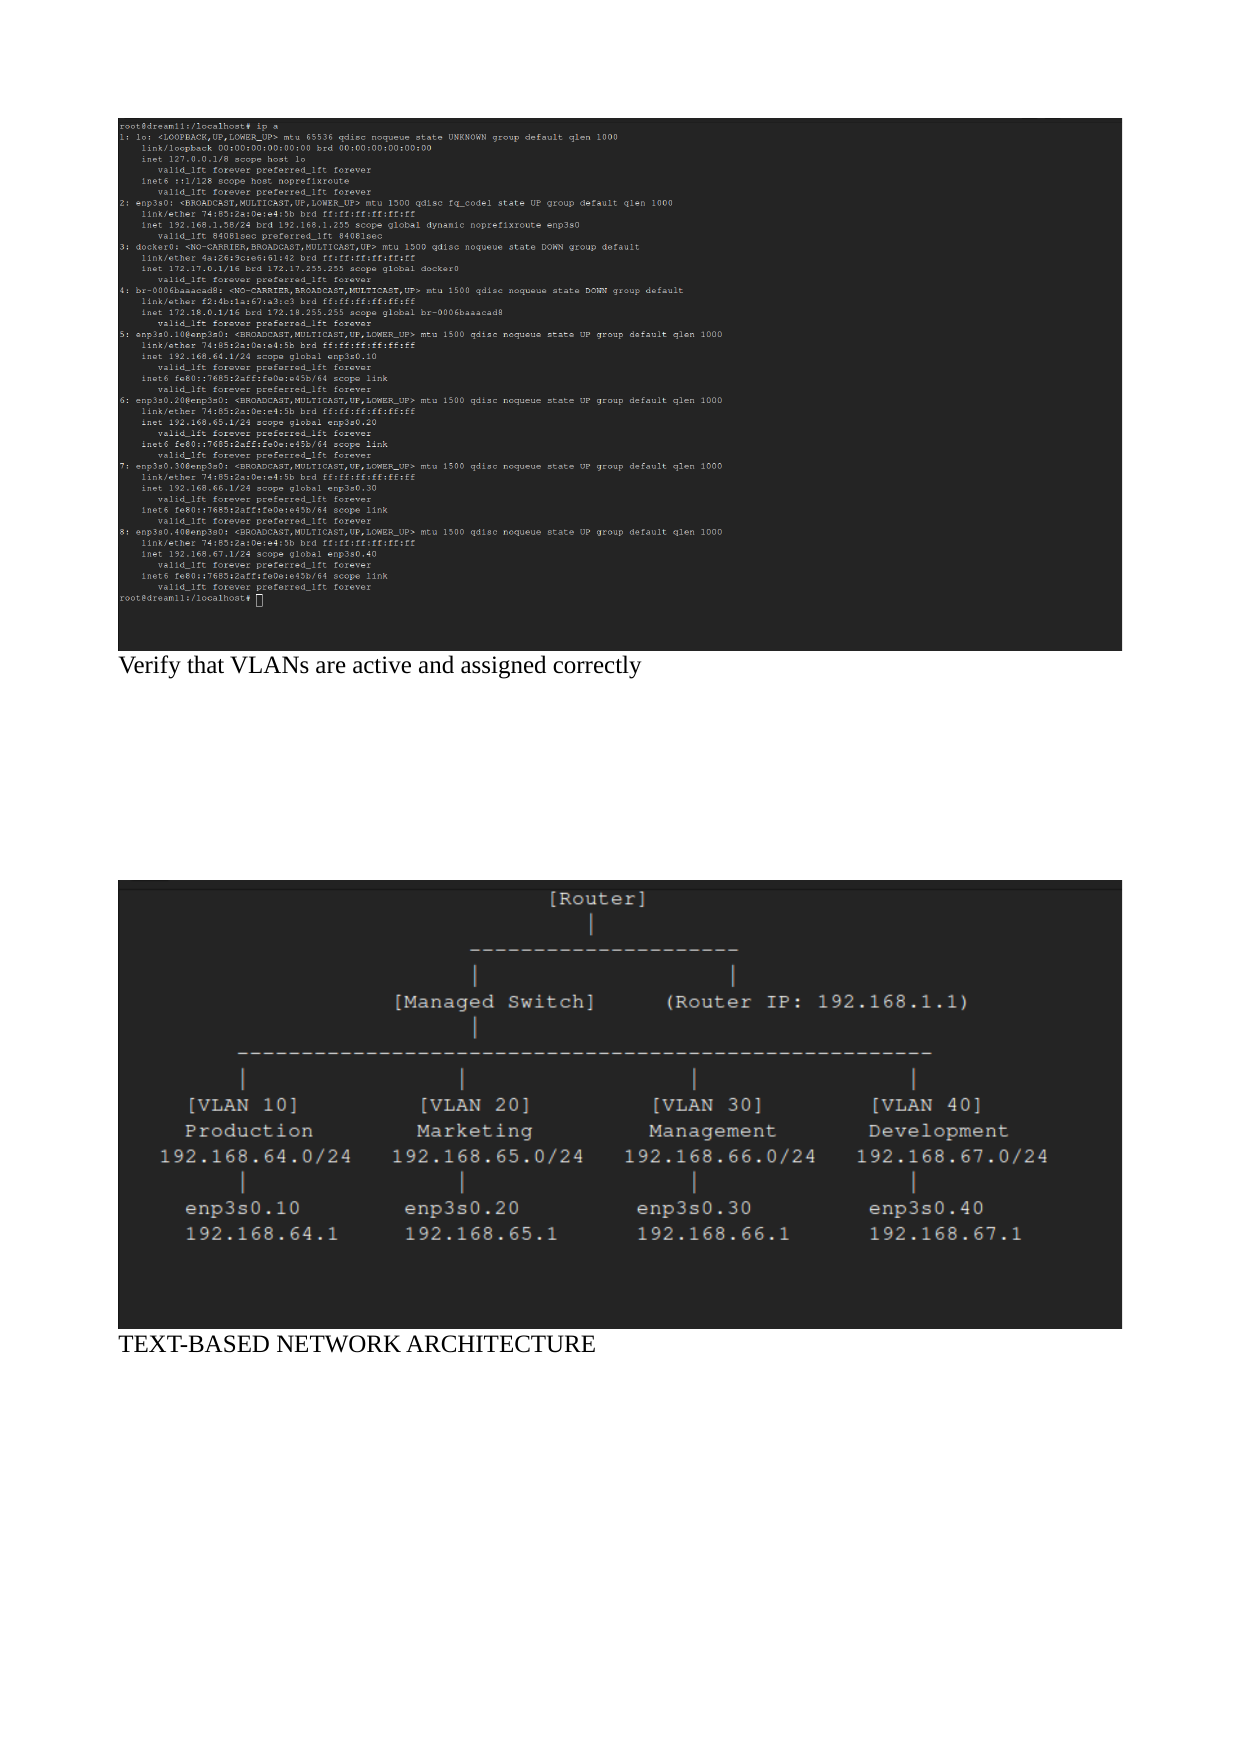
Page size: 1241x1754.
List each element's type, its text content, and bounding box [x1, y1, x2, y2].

picture [118, 880, 1123, 1329]
text Verify that VLANs are active and assigned correctly [118, 651, 1122, 679]
picture [118, 118, 1123, 651]
text TEXT-BASED NETWORK ARCHITECTURE [118, 1329, 1122, 1358]
